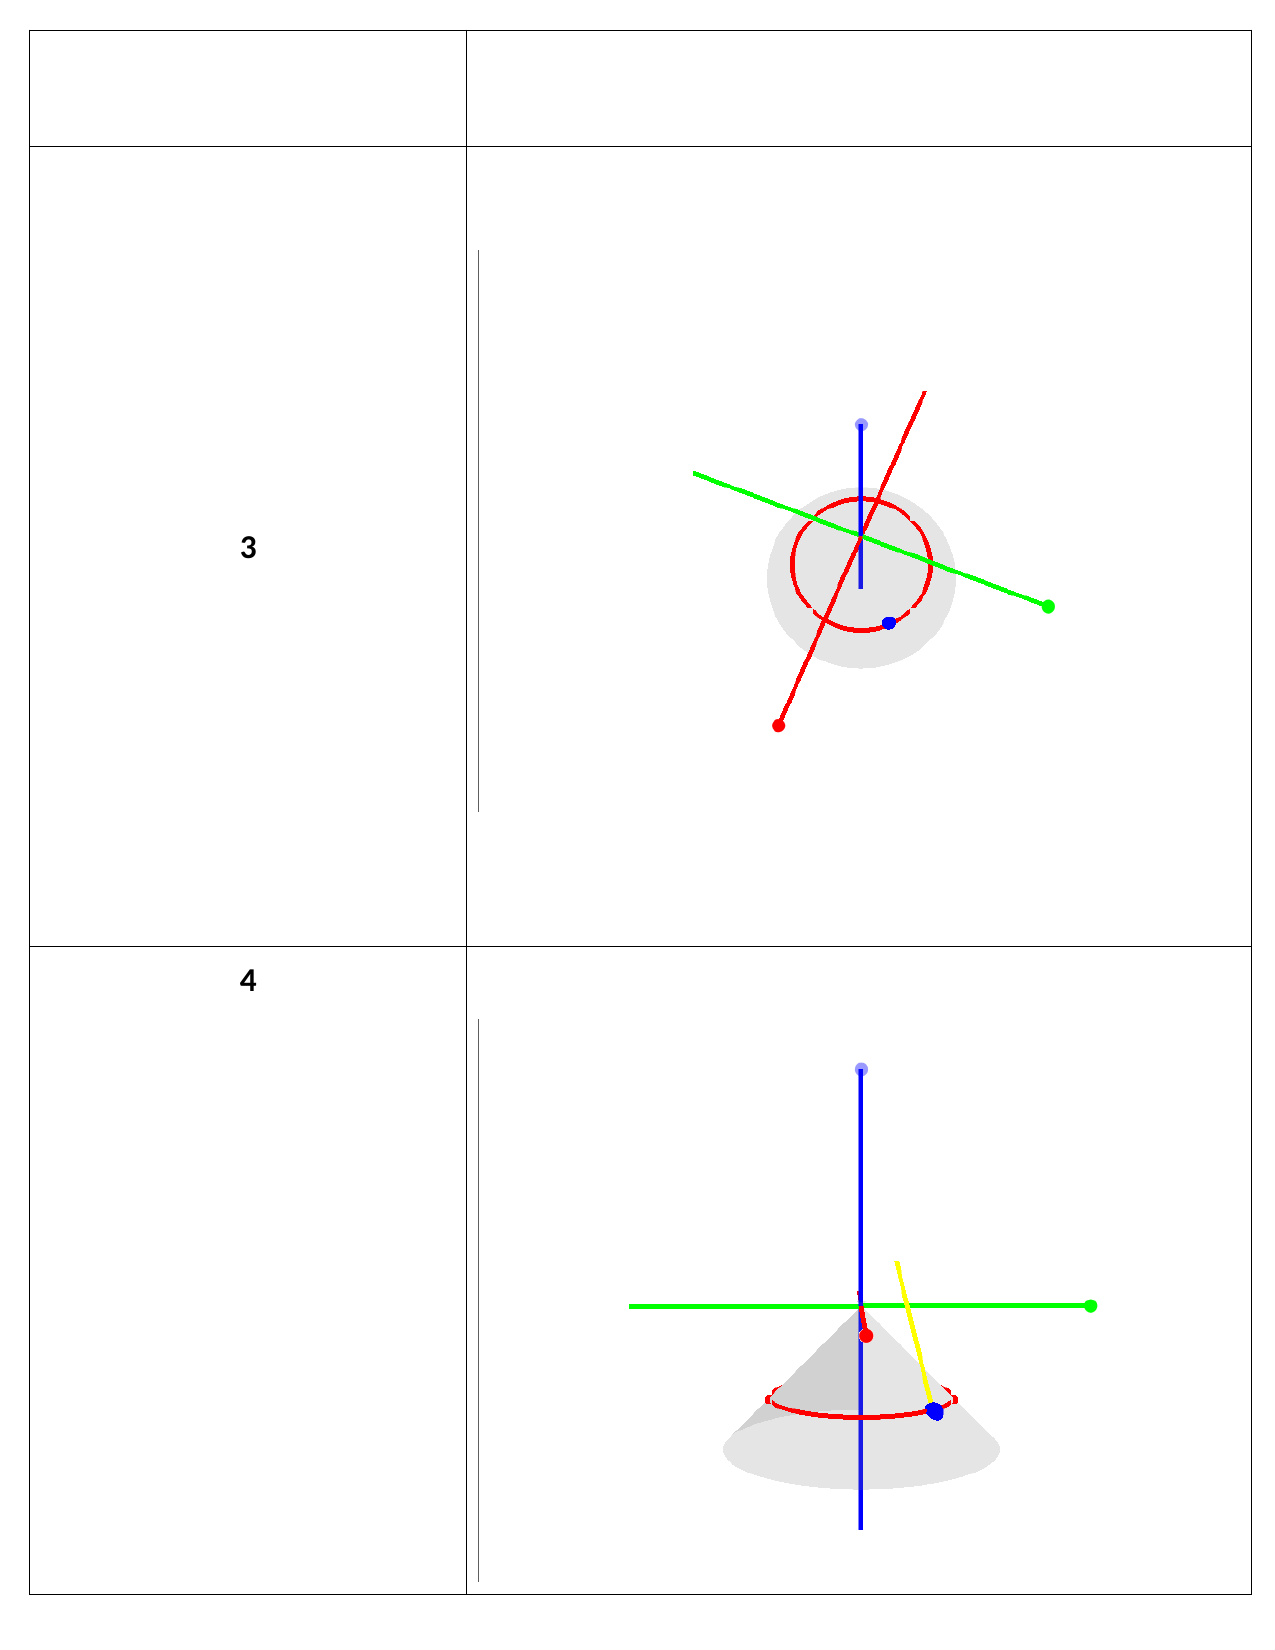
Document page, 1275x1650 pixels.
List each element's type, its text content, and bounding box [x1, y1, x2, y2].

table_cell [30, 31, 466, 146]
table_cell [467, 31, 1251, 146]
picture [478, 1019, 1240, 1582]
table_cell 3 [30, 147, 466, 946]
picture [478, 250, 1240, 812]
table_cell [467, 147, 1251, 946]
table_cell [467, 947, 1251, 1593]
table_cell 4 [30, 947, 466, 1593]
